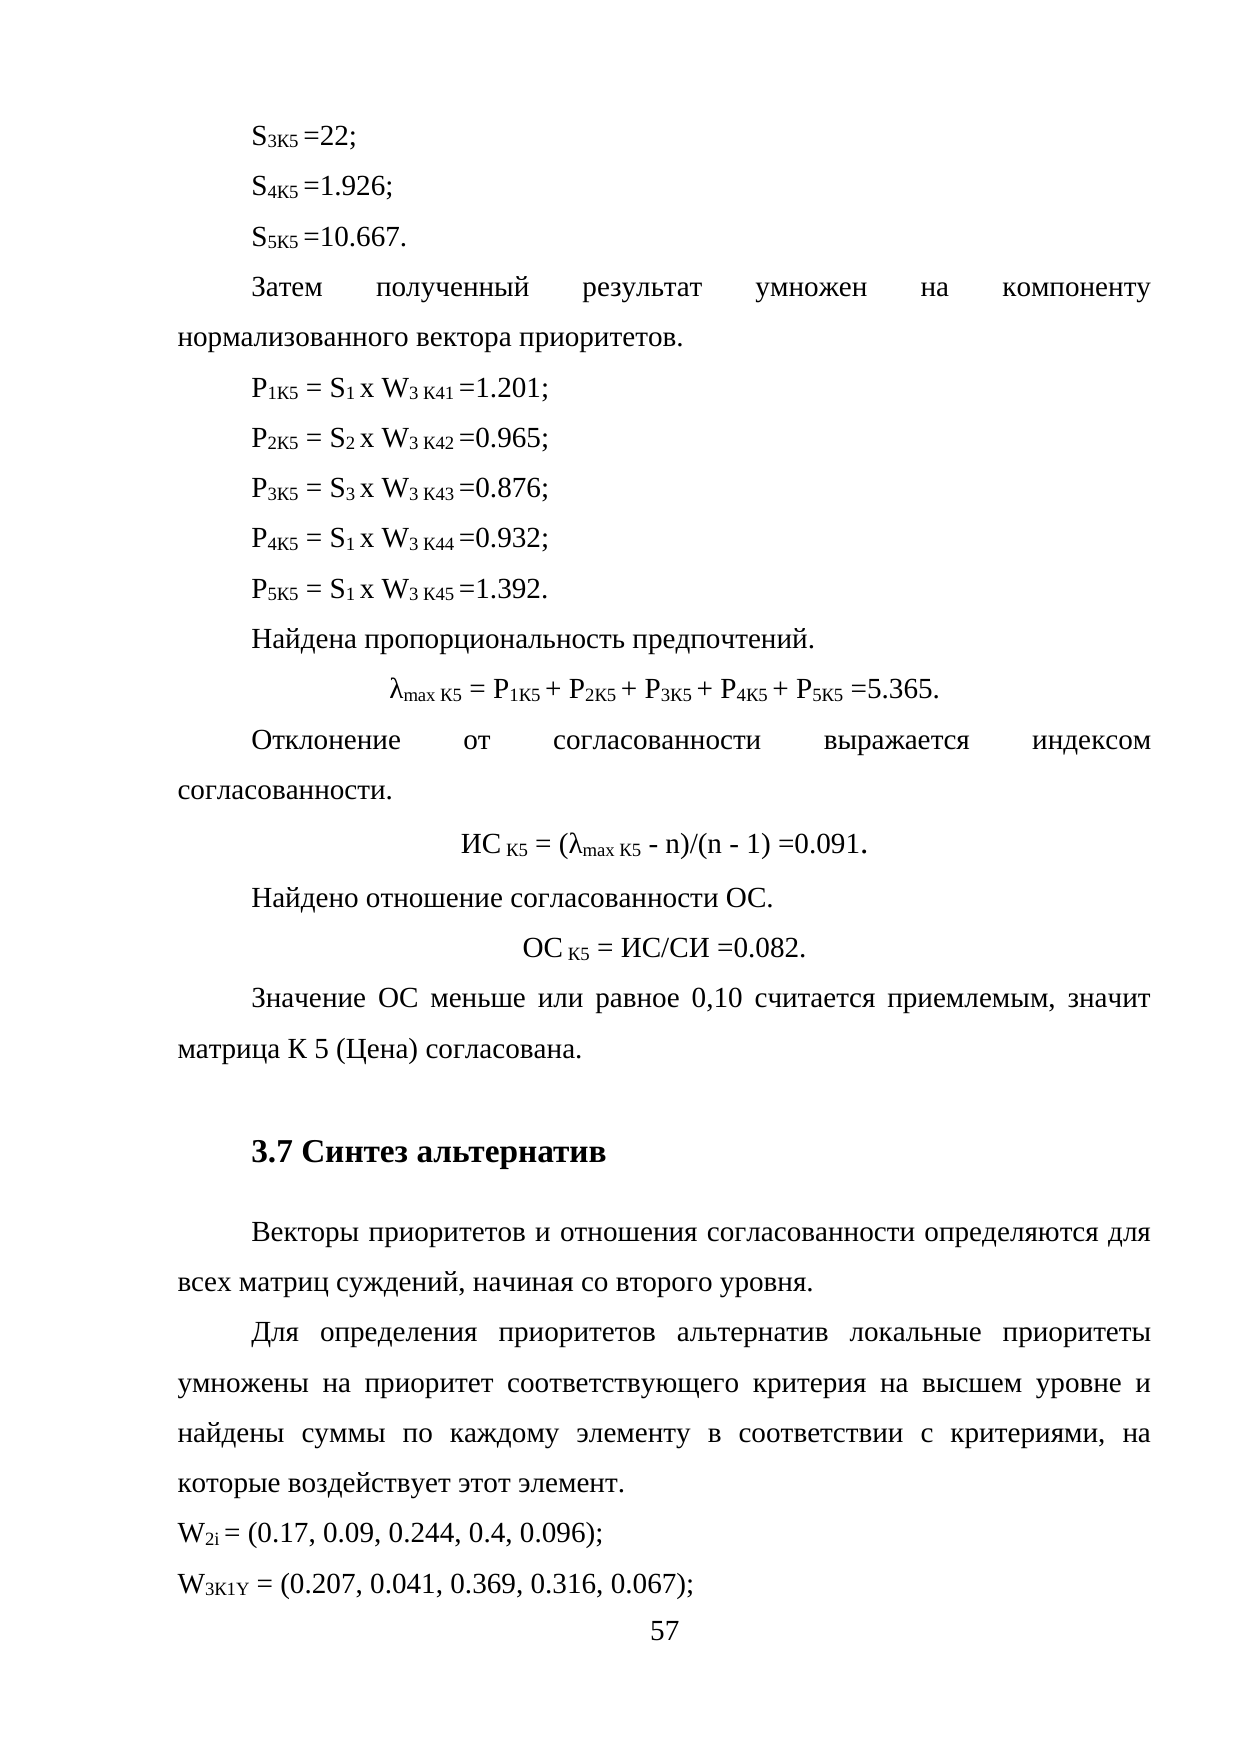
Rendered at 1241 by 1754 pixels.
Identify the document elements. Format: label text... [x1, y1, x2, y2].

text S5К5 =10.667. [177, 219, 1152, 252]
text Затем полученный результат умножен на компоненту нормализованного вектора приоритетов. [177, 269, 1152, 353]
text λmax К5 = Р1К5 + Р2К5 + Р3К5 + Р4К5 + Р5К5 =5.365. [177, 672, 1152, 705]
text W3К1Y = (0.207, 0.041, 0.369, 0.316, 0.067); [177, 1566, 1152, 1599]
text Значение ОС меньше или равное 0,10 считается приемлемым, значит матрица К 5 (Цена) согласована. [177, 981, 1152, 1064]
text W2i = (0.17, 0.09, 0.244, 0.4, 0.096); [177, 1516, 1152, 1549]
text Для определения приоритетов альтернатив локальные приоритеты умножены на приоритет соответствующего критерия на высшем уровне и найдены суммы по каждому элементу в соответствии с критериями, на которые воздействует этот элемент. [177, 1314, 1152, 1499]
text ОС К5 = ИС/СИ =0.082. [177, 930, 1152, 964]
subtitle 3.7 Синтез альтернатив [177, 1131, 1152, 1169]
text S3К5 =22; [177, 118, 1152, 152]
text S4К5 =1.926; [177, 168, 1152, 202]
text Р4К5 = S1 х W3 К44 =0.932; [177, 521, 1152, 554]
text Р3К5 = S3 х W3 К43 =0.876; [177, 470, 1152, 504]
text ИС К5 = (λmax К5 - n)/(n - 1) =0.091. [177, 822, 1152, 861]
text Р1К5 = S1 х W3 К41 =1.201; [177, 370, 1152, 403]
text Найдено отношение согласованности ОС. [177, 880, 1152, 913]
text Р5К5 = S1 х W3 К45 =1.392. [177, 571, 1152, 604]
text Р2К5 = S2 х W3 К42 =0.965; [177, 420, 1152, 453]
text Отклонение от согласованности выражается индексом согласованности. [177, 722, 1152, 806]
text Векторы приоритетов и отношения согласованности определяются для всех матриц суждений, начиная со второго уровня. [177, 1214, 1152, 1298]
text Найдена пропорциональность предпочтений. [177, 621, 1152, 655]
